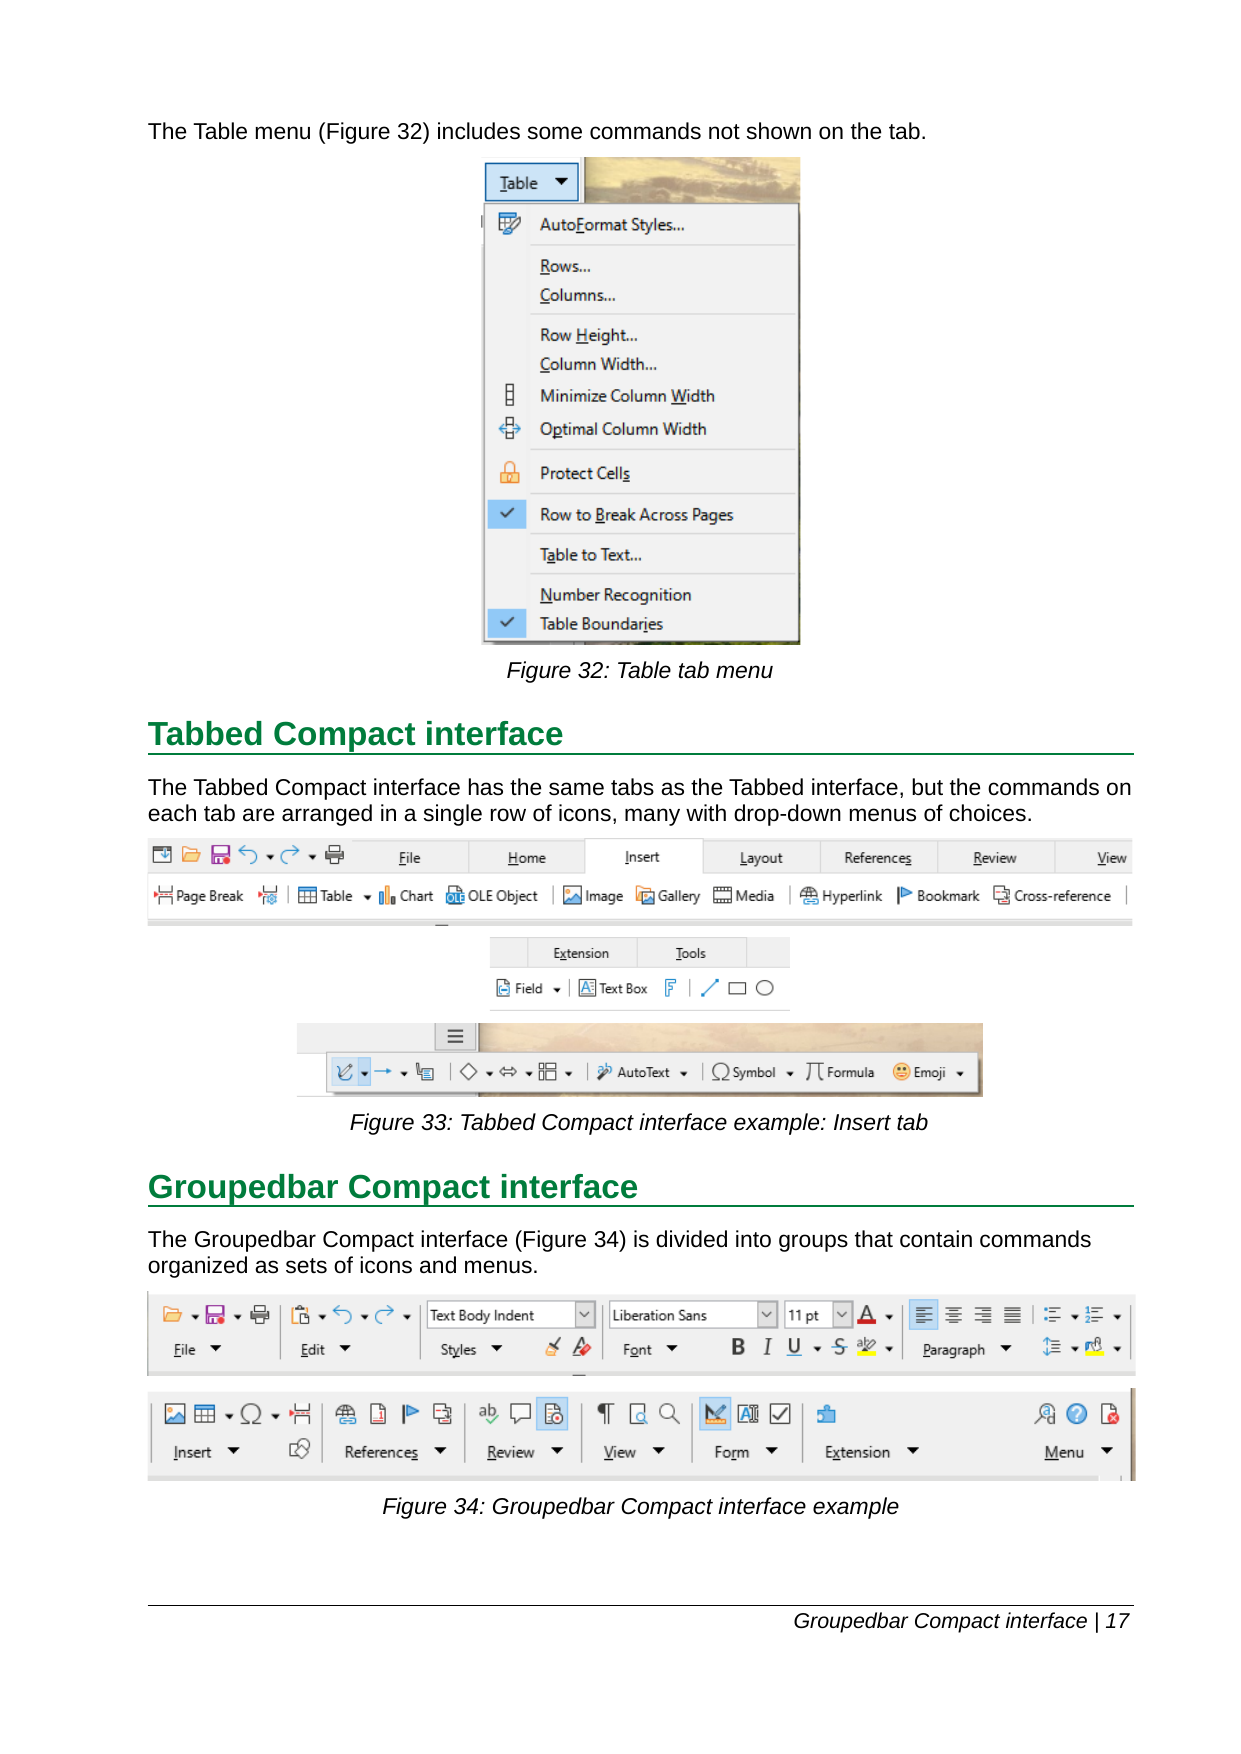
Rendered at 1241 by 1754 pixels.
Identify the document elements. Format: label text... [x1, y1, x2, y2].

list The Table menu (Figure 32) includes some commands not shown on the tab. [148, 118, 1134, 144]
subtitle Groupedbar Compact interface [148, 1167, 1134, 1205]
text Figure 33: Tabbed Compact interface example: Insert tab [148, 1109, 1132, 1136]
picture [147, 1291, 1136, 1376]
text Figure 34: Groupedbar Compact interface example [148, 1493, 1136, 1519]
subtitle Tabbed Compact interface [148, 714, 1134, 753]
picture [489, 937, 790, 1011]
picture [147, 1388, 1136, 1481]
text The Tabbed Compact interface has the same tabs as the Tabbed interface, but the commands on each tab are arranged in a single row of icons, many with drop-down menus of choices. [148, 773, 1134, 826]
picture [481, 157, 801, 645]
picture [296, 1023, 983, 1097]
picture [147, 838, 1133, 926]
text The Groupedbar Compact interface (Figure 34) is divided into groups that contain commands organized as sets of icons and menus. [148, 1226, 1134, 1279]
text Figure 32: Table tab menu [481, 657, 800, 683]
